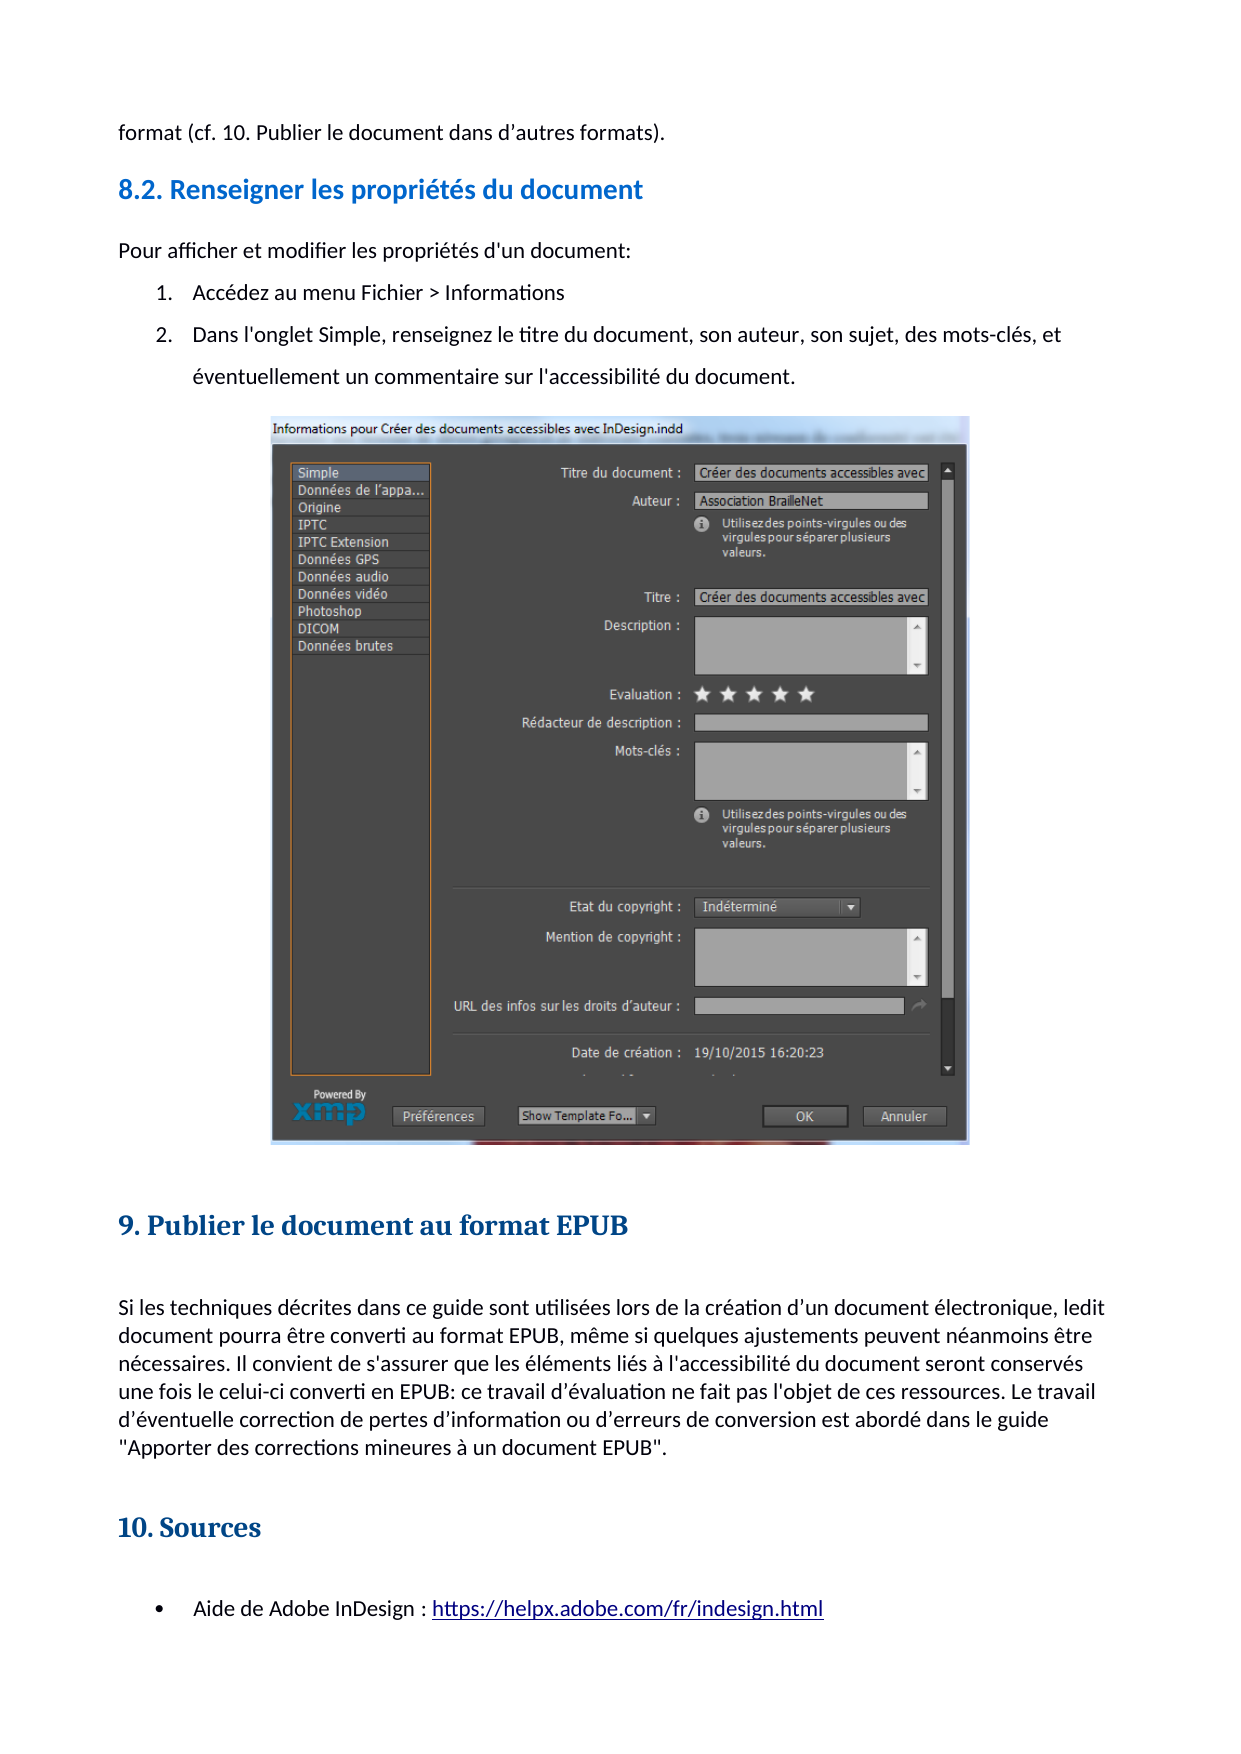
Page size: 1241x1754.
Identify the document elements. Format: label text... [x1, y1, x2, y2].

picture [270, 416, 970, 1145]
text Si les techniques décrites dans ce guide sont utilisées lors de la création d’un document électronique, ledit document pourra être converti au format EPUB, même si quelques ajustements peuvent néanmoins être nécessaires. Il convient de s'assurer que les éléments liés à l'accessibilité du document seront conservés une fois le celui-ci converti en EPUB: ce travail d’évaluation ne fait pas l'objet de ces ressources. Le travail d’éventuelle correction de pertes d’information ou d’erreurs de conversion est abordé dans le guide "Apporter des corrections mineures à un document EPUB". [118, 1293, 1122, 1461]
subtitle 9. Publier le document au format EPUB [118, 1209, 1122, 1243]
subtitle 10. Sources [118, 1511, 1122, 1544]
list Dans l'onglet Simple, renseignez le titre du document, son auteur, son sujet, des mots-clés, et éventuellement un commentaire sur l'accessibilité du document. [155, 320, 1122, 390]
text Pour afficher et modifier les propriétés d'un document: [118, 236, 1122, 264]
subtitle 8.2. Renseigner les propriétés du document [118, 171, 1122, 207]
text format (cf. 10. Publier le document dans d’autres formats). [118, 118, 1122, 146]
list Aide de Adobe InDesign : https://helpx.adobe.com/fr/indesign.html [156, 1594, 1122, 1622]
list Accédez au menu Fichier > Informations [155, 278, 1122, 306]
